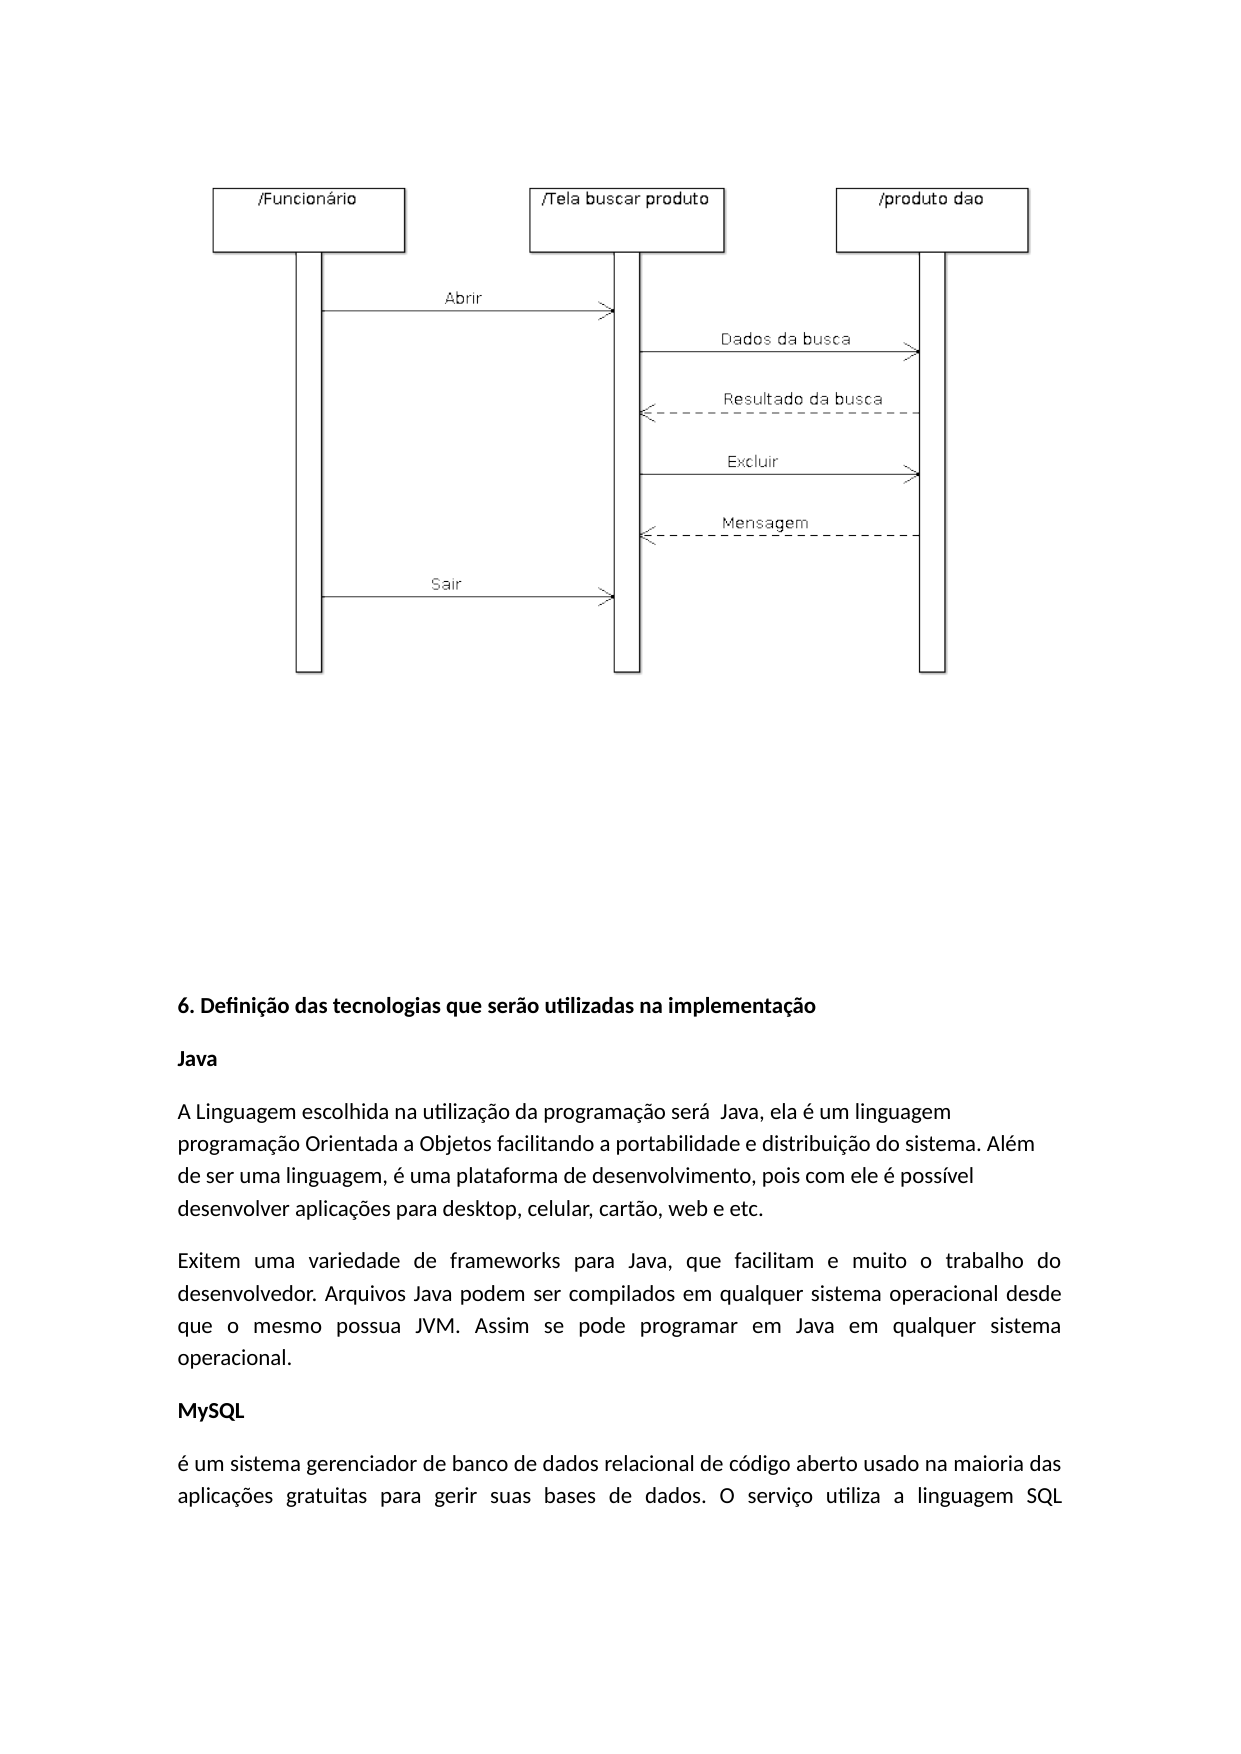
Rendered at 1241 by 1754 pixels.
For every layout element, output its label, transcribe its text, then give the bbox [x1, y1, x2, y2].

text é um sistema gerenciador de banco de dados relacional de código aberto usado na maioria das aplicações gratuitas para gerir suas bases de dados. O serviço utiliza a linguagem SQL [177, 1449, 1063, 1509]
picture [142, 147, 1099, 775]
text 6. Definição das tecnologias que serão utilizadas na implementação [177, 991, 1063, 1019]
text Java [177, 1044, 1063, 1072]
text MySQL [177, 1396, 1063, 1424]
text A Linguagem escolhida na utilização da programação será Java, ela é um linguagem programação Orientada a Objetos facilitando a portabilidade e distribuição do sistema. Além de ser uma linguagem, é uma plataforma de desenvolvimento, pois com ele é possível desenvolver aplicações para desktop, celular, cartão, web e etc. [177, 1097, 1063, 1222]
text Exitem uma variedade de frameworks para Java, que facilitam e muito o trabalho do desenvolvedor. Arquivos Java podem ser compilados em qualquer sistema operacional desde que o mesmo possua JVM. Assim se pode programar em Java em qualquer sistema operacional. [177, 1247, 1063, 1371]
